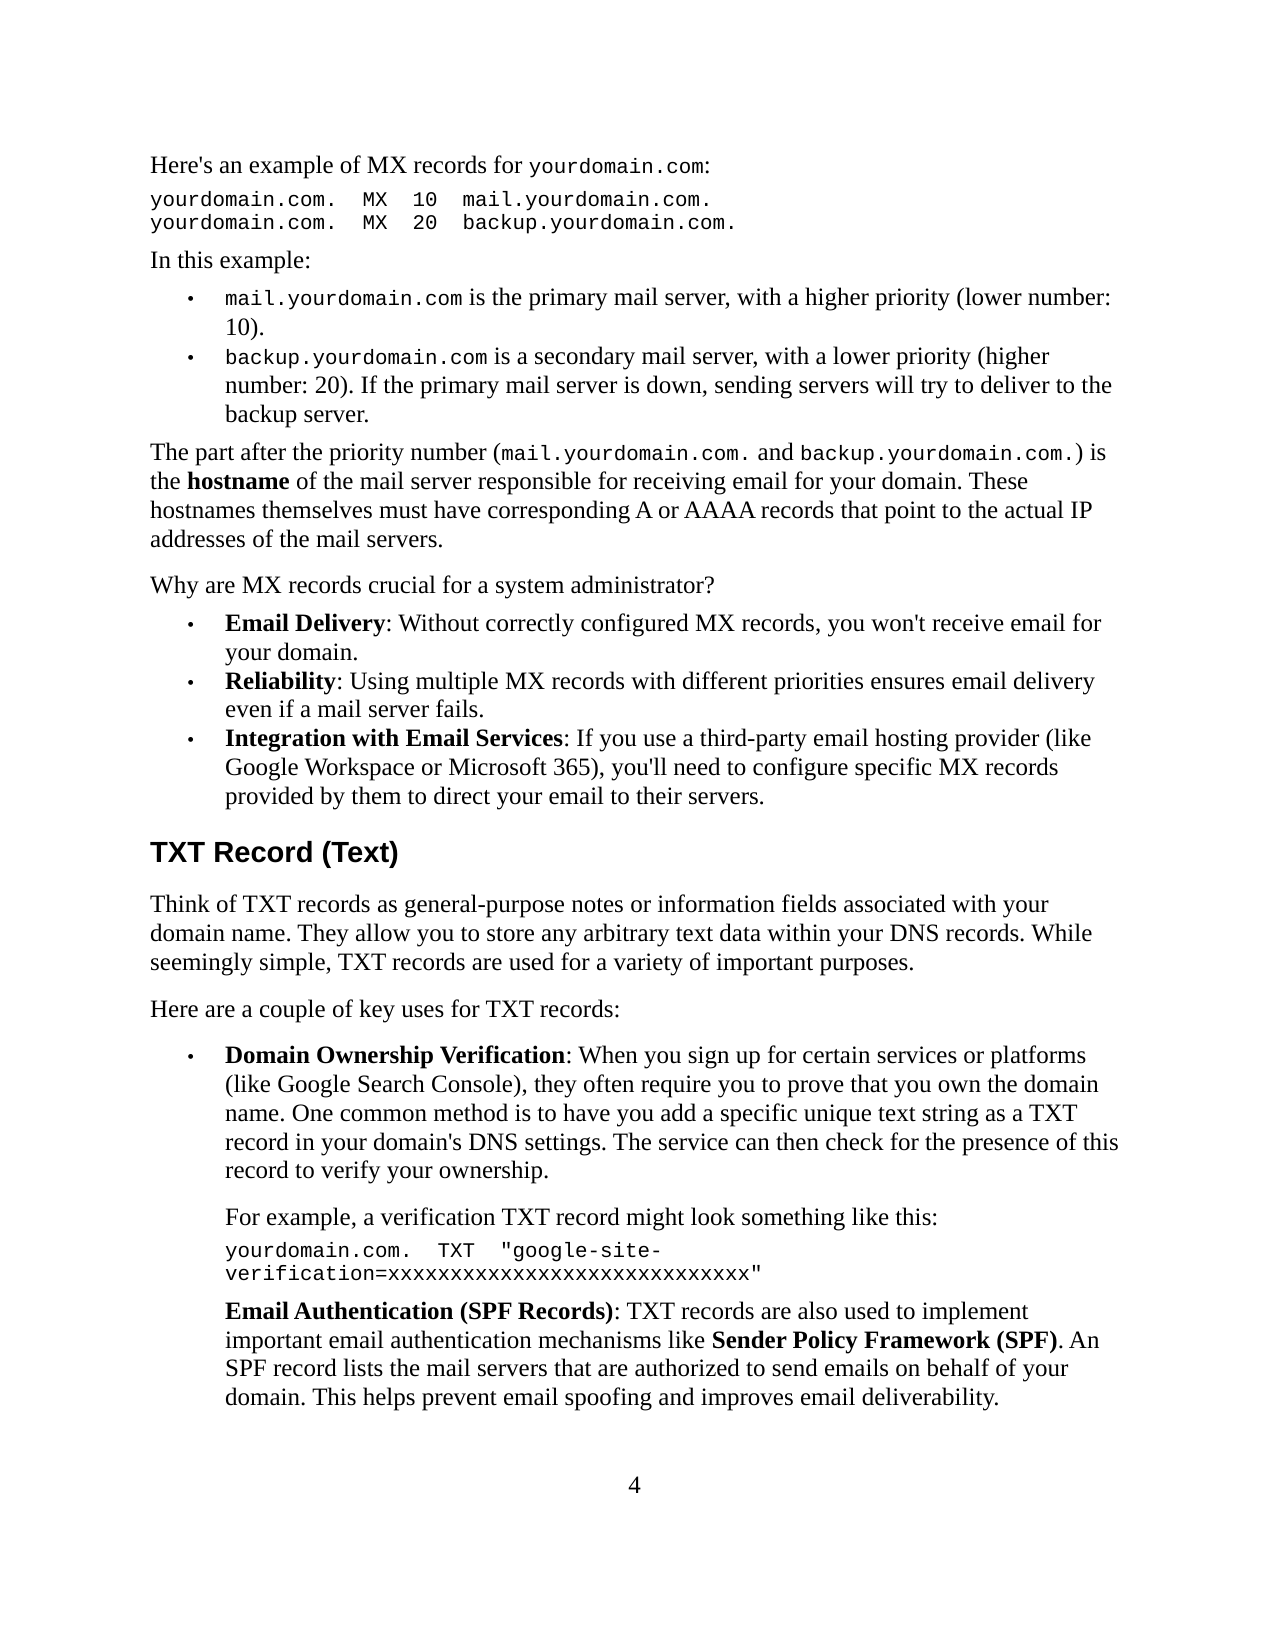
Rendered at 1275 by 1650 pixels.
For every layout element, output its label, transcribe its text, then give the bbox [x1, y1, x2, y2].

text Think of TXT records as general-purpose notes or information fields associated with your domain name. They allow you to store any arbitrary text data within your DNS records. While seemingly simple, TXT records are used for a variety of important purposes. [150, 889, 1125, 976]
subtitle TXT Record (Text) [150, 834, 1125, 868]
text yourdomain.com. MX 20 backup.yourdomain.com. [150, 212, 1125, 236]
list Integration with Email Services: If you use a third-party email hosting provider (like Google Workspace or Microsoft 365), you'll need to configure specific MX records provided by them to direct your email to their servers. [187, 723, 1125, 809]
list yourdomain.com. TXT "google-site-verification=xxxxxxxxxxxxxxxxxxxxxxxxxxxxx" [187, 1240, 1125, 1287]
list Email Authentication (SPF Records): TXT records are also used to implement important email authentication mechanisms like Sender Policy Framework (SPF). An SPF record lists the mail servers that are authorized to send emails on behalf of your domain. This helps prevent email spoofing and improves email deliverability. [187, 1296, 1125, 1411]
text The part after the priority number (mail.yourdomain.com. and backup.yourdomain.com.) is the hostname of the mail server responsible for receiving email for your domain. These hostnames themselves must have corresponding A or AAAA records that point to the actual IP addresses of the mail servers. [150, 437, 1125, 553]
list Email Delivery: Without correctly configured MX records, you won't receive email for your domain. [187, 608, 1125, 666]
text Here's an example of MX records for yourdomain.com: [150, 150, 1125, 179]
list Reliability: Using multiple MX records with different priorities ensures email delivery even if a mail server fails. [187, 666, 1125, 723]
text yourdomain.com. MX 10 mail.yourdomain.com. [150, 188, 1125, 212]
list Domain Ownership Verification: When you sign up for certain services or platforms (like Google Search Console), they often require you to prove that you own the domain name. One common method is to have you add a specific unique text string as a TXT record in your domain's DNS settings. The service can then check for the presence of this record to verify your ownership. [187, 1040, 1125, 1184]
text Here are a couple of key uses for TXT records: [150, 994, 1125, 1022]
text Why are MX records crucial for a system administrator? [150, 571, 1125, 599]
list mail.yourdomain.com is the primary mail server, with a higher priority (lower number: 10). [187, 282, 1125, 341]
list backup.yourdomain.com is a secondary mail server, with a lower priority (higher number: 20). If the primary mail server is down, sending servers will try to deliver to the backup server. [187, 341, 1125, 428]
text In this example: [150, 245, 1125, 273]
list For example, a verification TXT record might look something like this: [187, 1202, 1125, 1231]
